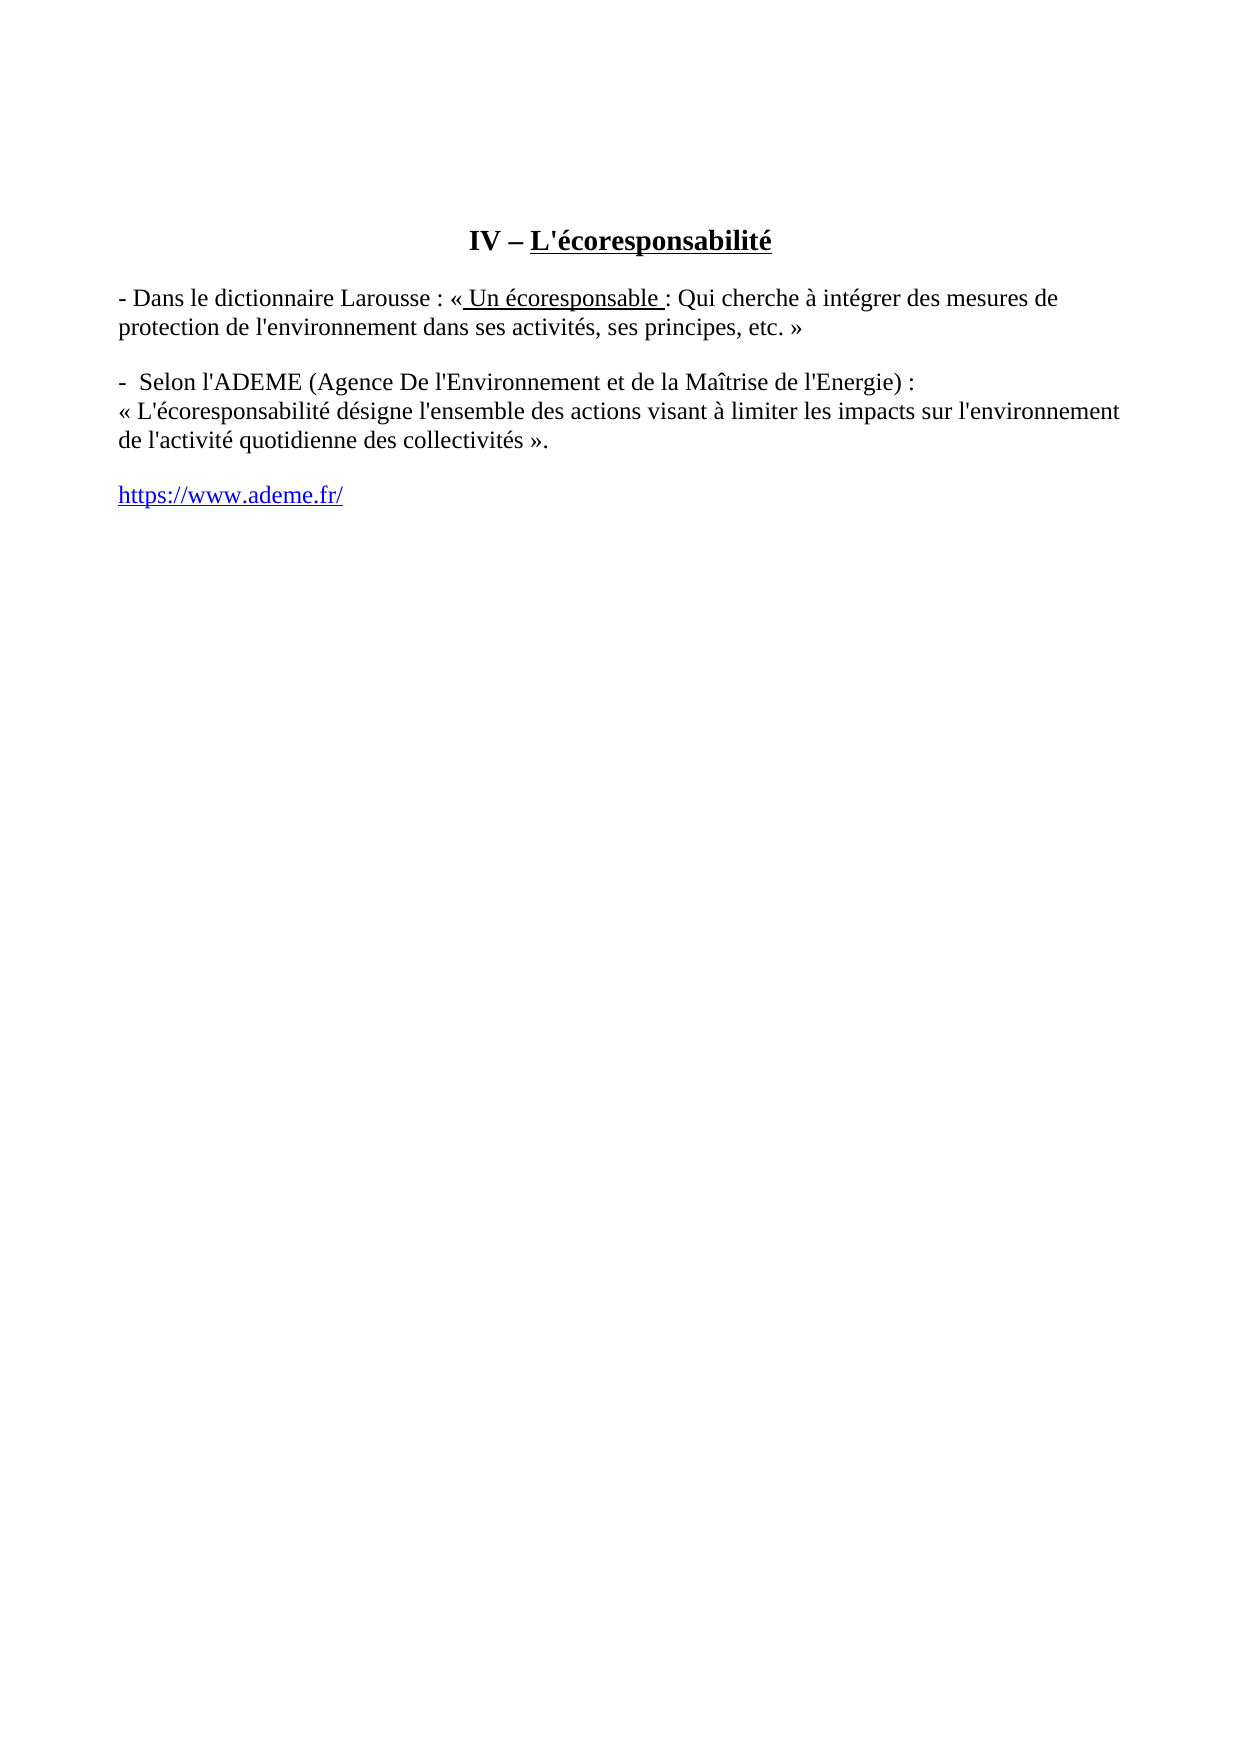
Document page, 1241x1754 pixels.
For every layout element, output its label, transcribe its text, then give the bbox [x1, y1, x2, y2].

text - Selon l'ADEME (Agence De l'Environnement et de la Maîtrise de l'Energie) : [118, 367, 1122, 396]
text « L'écoresponsabilité désigne l'ensemble des actions visant à limiter les impacts sur l'environnement de l'activité quotidienne des collectivités ». [118, 396, 1122, 453]
text https://www.ademe.fr/ [118, 480, 1122, 509]
text IV – L'écoresponsabilité [118, 223, 1122, 257]
text - Dans le dictionnaire Larousse : « Un écoresponsable : Qui cherche à intégrer des mesures de protection de l'environnement dans ses activités, ses principes, etc. » [118, 283, 1122, 341]
